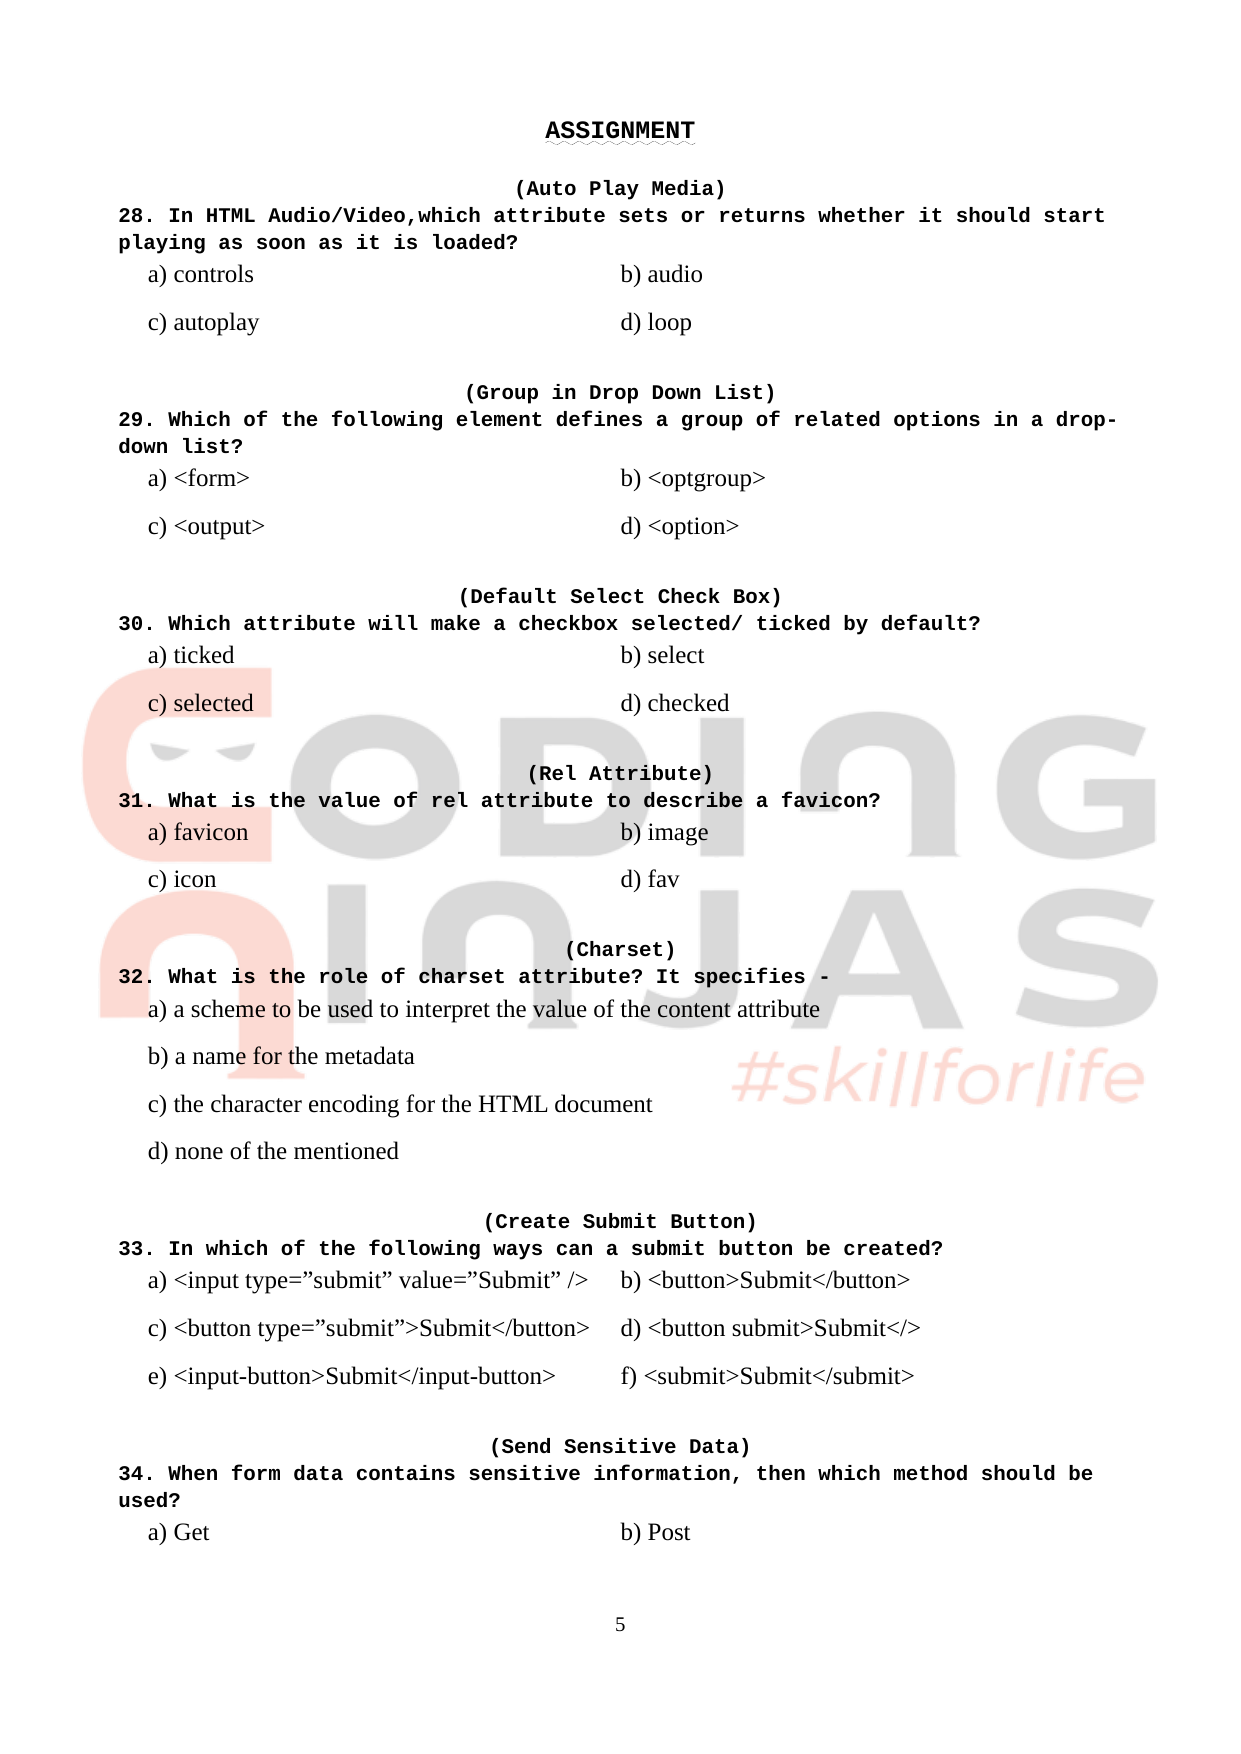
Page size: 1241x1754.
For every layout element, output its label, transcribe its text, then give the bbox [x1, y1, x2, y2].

text (Create Submit Button) [118, 1211, 1122, 1235]
text a) controls b) audio [148, 259, 1122, 288]
text 32. What is the role of charset attribute? It specifies - [118, 966, 1122, 990]
text a) a scheme to be used to interpret the value of the content attribute [148, 994, 1122, 1022]
text c) autoplay d) loop [148, 307, 1122, 336]
text c) <output> d) <option> [148, 511, 1122, 540]
text 33. In which of the following ways can a submit button be created? [118, 1238, 1122, 1262]
text 28. In HTML Audio/Video,which attribute sets or returns whether it should start playing as soon as it is loaded? [118, 205, 1122, 256]
text c) selected d) checked [148, 688, 1122, 716]
text (Default Select Check Box) [118, 586, 1122, 609]
text (Rel Attribute) [118, 762, 1122, 786]
text 34. When form data contains sensitive information, then which method should be used? [118, 1463, 1122, 1514]
text (Charset) [118, 939, 1122, 963]
text (Send Sensitive Data) [118, 1436, 1122, 1459]
text (Auto Play Media) [118, 178, 1122, 201]
text a) Get b) Post [148, 1517, 1122, 1546]
text c) icon d) fav [148, 864, 1122, 893]
text 31. What is the value of rel attribute to describe a favicon? [118, 790, 1122, 813]
text c) the character encoding for the HTML document [148, 1089, 1122, 1118]
text e) <input-button>Submit</input-button> f) <submit>Submit</submit> [148, 1361, 1122, 1389]
text a) <form> b) <optgroup> [148, 463, 1122, 492]
text c) <button type=”submit”>Submit</button> d) <button submit>Submit</> [148, 1313, 1122, 1342]
text a) ticked b) select [148, 640, 1122, 669]
text 30. Which attribute will make a checkbox selected/ ticked by default? [118, 613, 1122, 637]
text a) <input type=”submit” value=”Submit” /> b) <button>Submit</button> [148, 1266, 1122, 1294]
text b) a name for the metadata [148, 1041, 1122, 1070]
text a) favicon b) image [148, 817, 1122, 846]
text ASSIGNMENT [118, 118, 1122, 146]
text 29. Which of the following element defines a group of related options in a drop-down list? [118, 409, 1122, 460]
text (Group in Drop Down List) [118, 382, 1122, 405]
text d) none of the mentioned [148, 1136, 1122, 1165]
